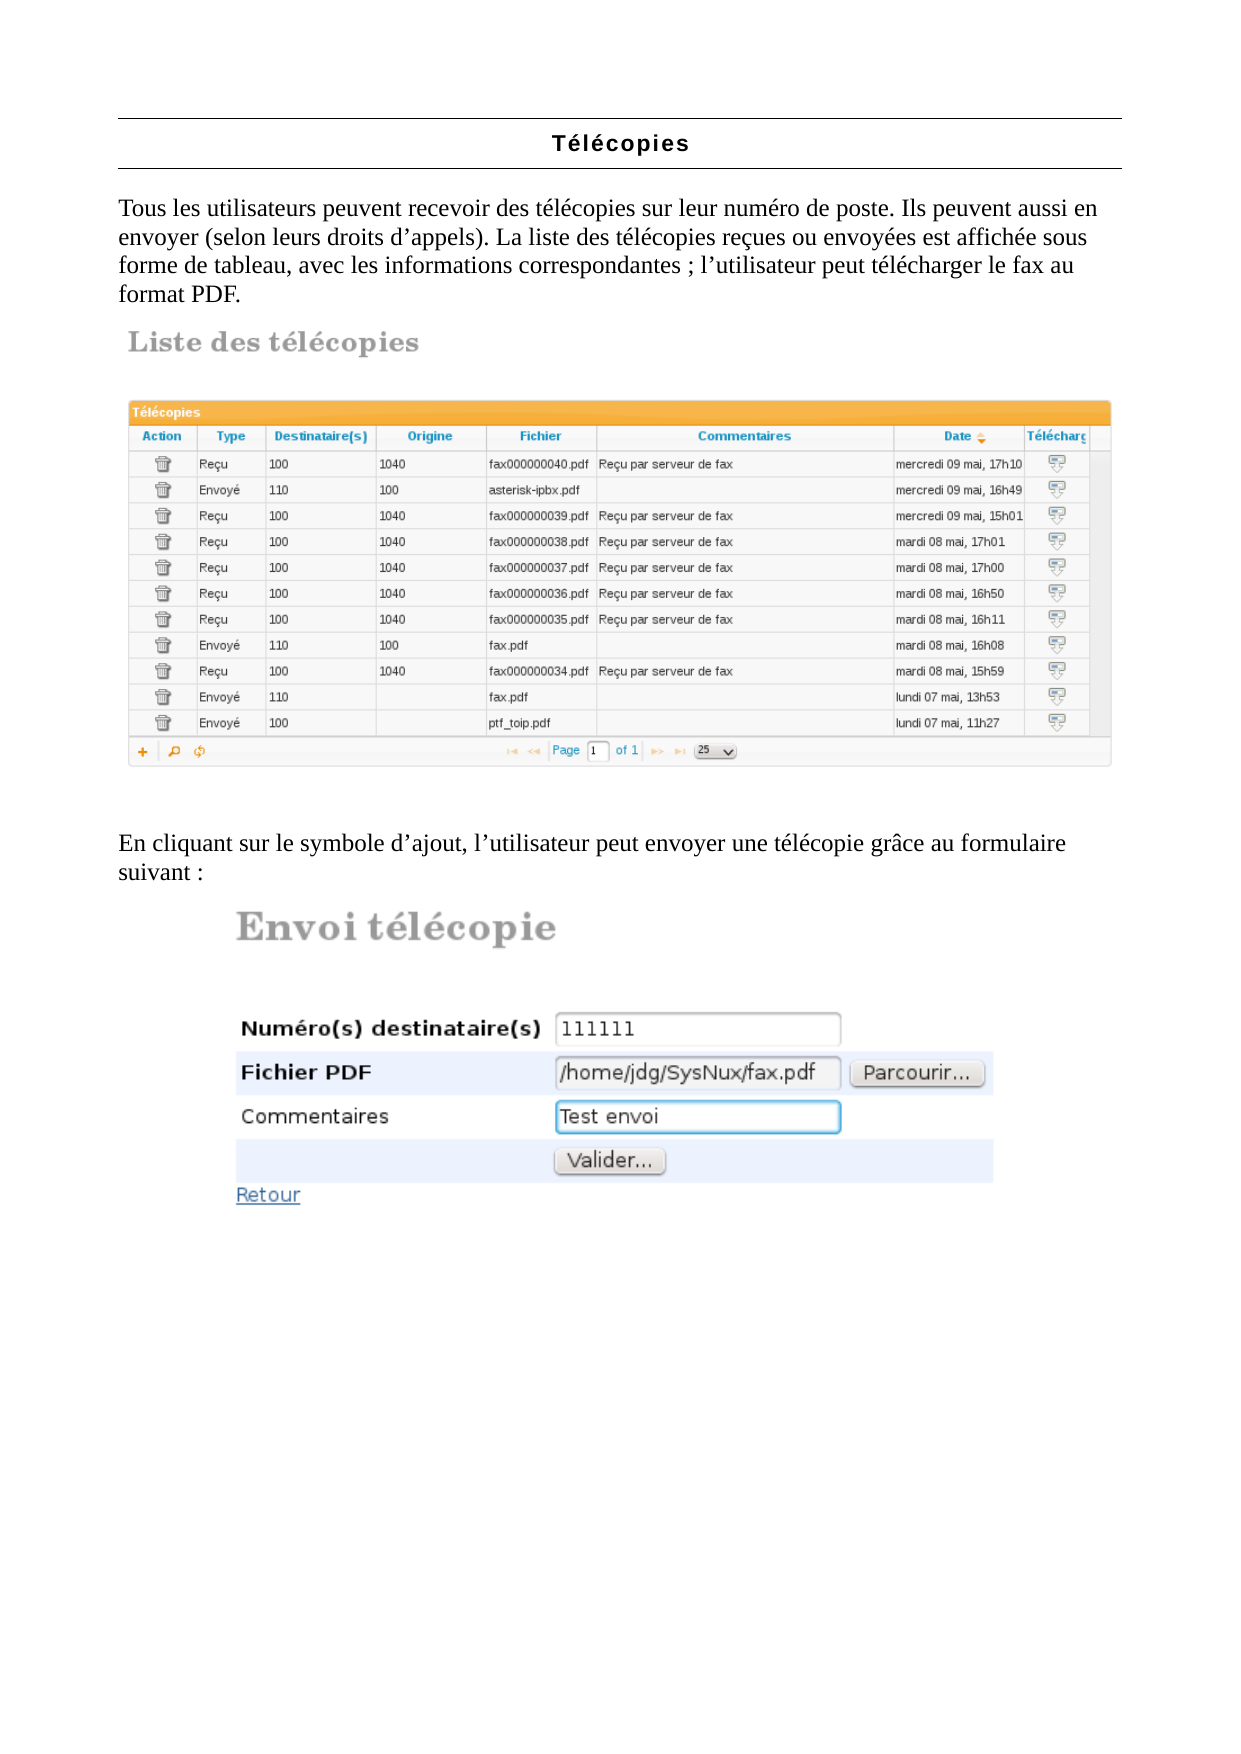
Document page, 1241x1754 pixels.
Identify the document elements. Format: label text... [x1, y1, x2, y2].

text Tous les utilisateurs peuvent recevoir des télécopies sur leur numéro de poste. Ils peuvent aussi en envoyer (selon leurs droits d’appels). La liste des télécopies reçues ou envoyées est affichée sous forme de tableau, avec les informations correspondantes ; l’utilisateur peut télécharger le fax au format PDF. [118, 193, 1122, 308]
picture [118, 320, 1123, 787]
text En cliquant sur le symbole d’ajout, l’utilisateur peut envoyer une télécopie grâce au formulaire suivant : [118, 828, 1122, 886]
subtitle Télécopies [118, 119, 1122, 168]
picture [227, 898, 1013, 1227]
